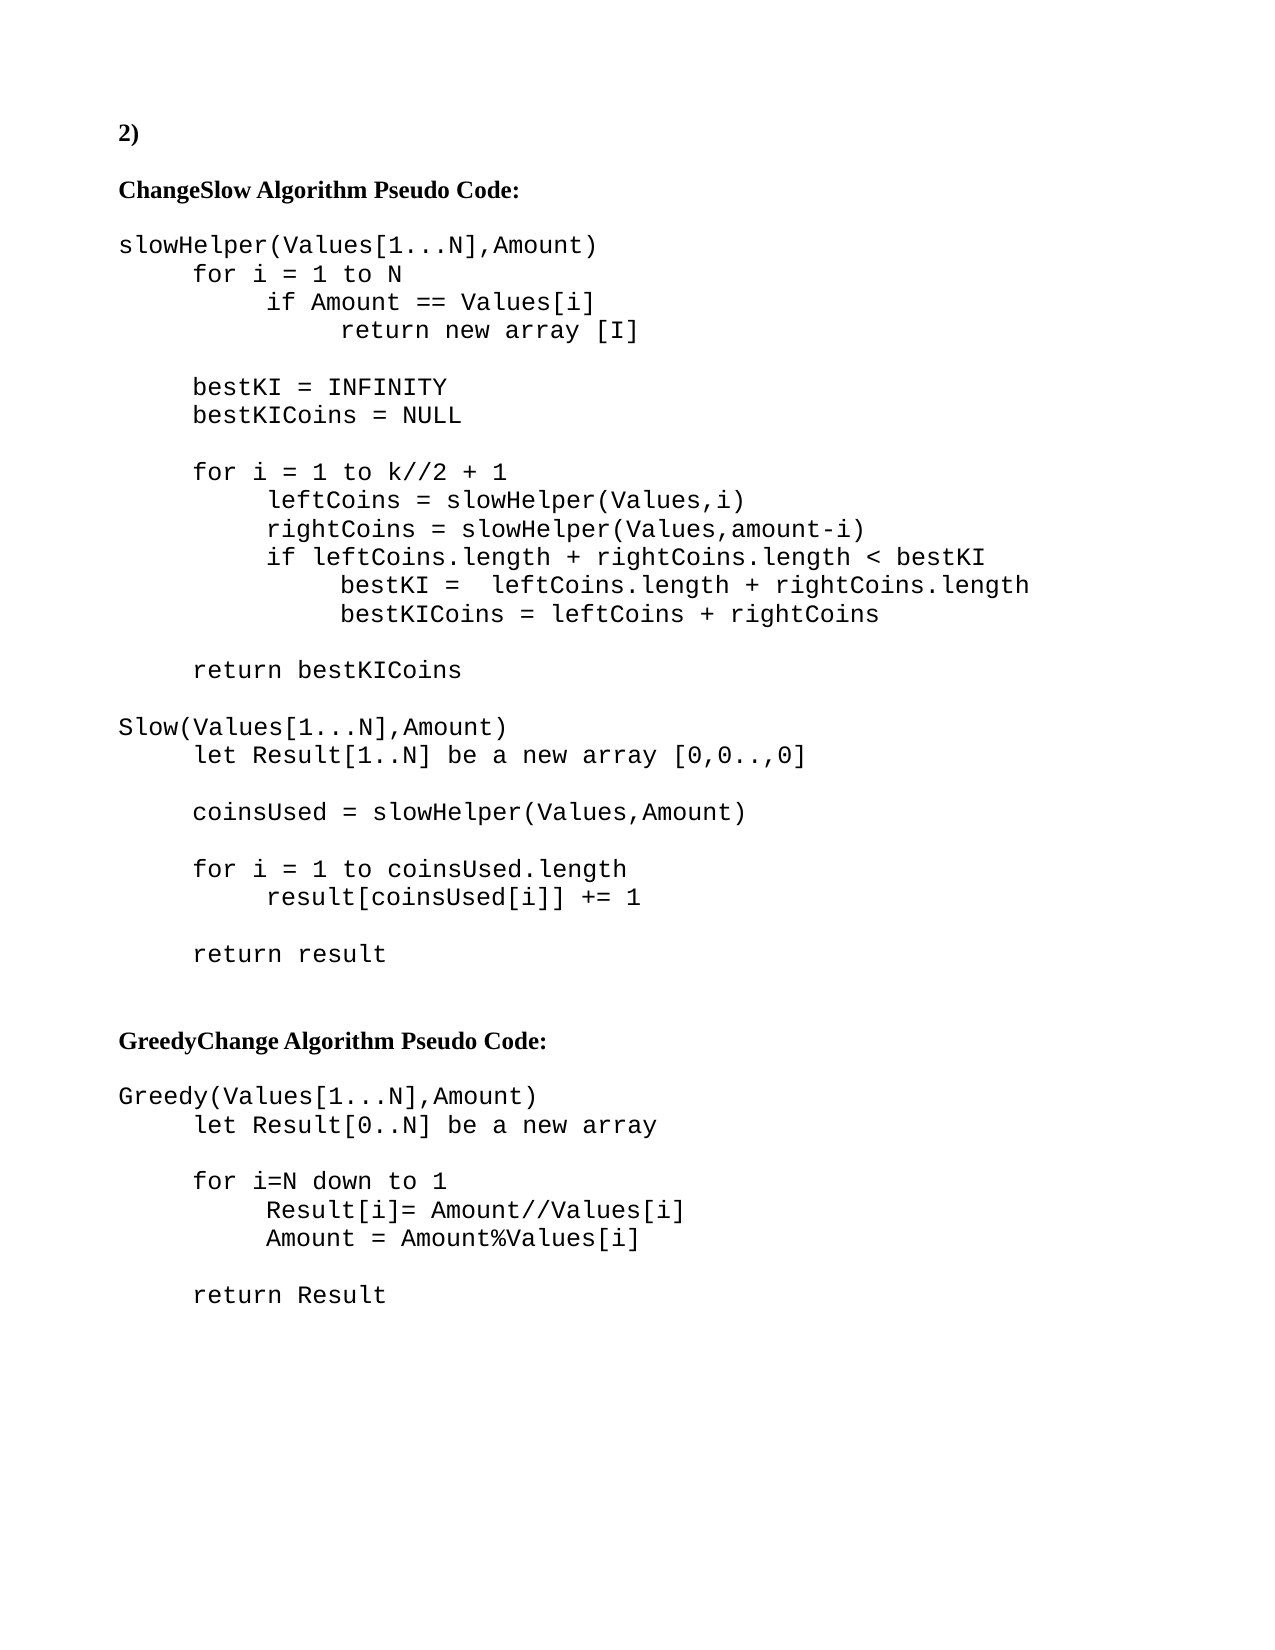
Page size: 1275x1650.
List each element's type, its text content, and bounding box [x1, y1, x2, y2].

text rightCoins = slowHelper(Values,amount-i) [118, 516, 1157, 545]
text Greedy(Values[1...N],Amount) [118, 1084, 1157, 1112]
text 2) [118, 118, 1157, 147]
text for i = 1 to coinsUsed.length [118, 856, 1157, 885]
text GreedyChange Algorithm Pseudo Code: [118, 1026, 1157, 1055]
text result[coinsUsed[i]] += 1 [118, 885, 1157, 913]
text for i=N down to 1 [118, 1169, 1157, 1197]
text return new array [I] [118, 318, 1157, 346]
text Result[i]= Amount//Values[i] [118, 1197, 1157, 1226]
text for i = 1 to k//2 + 1 [118, 460, 1157, 488]
text for i = 1 to N [118, 261, 1157, 290]
text Slow(Values[1...N],Amount) [118, 715, 1157, 743]
text coinsUsed = slowHelper(Values,Amount) [118, 800, 1157, 828]
text if leftCoins.length + rightCoins.length < bestKI [118, 545, 1157, 573]
text return bestKICoins [118, 658, 1157, 686]
text bestKICoins = NULL [118, 403, 1157, 431]
text bestKI = leftCoins.length + rightCoins.length [118, 573, 1157, 601]
text bestKICoins = leftCoins + rightCoins [118, 601, 1157, 630]
text Amount = Amount%Values[i] [118, 1226, 1157, 1254]
text leftCoins = slowHelper(Values,i) [118, 488, 1157, 516]
text return Result [118, 1282, 1157, 1311]
text ChangeSlow Algorithm Pseudo Code: [118, 176, 1157, 204]
text if Amount == Values[i] [118, 290, 1157, 318]
text let Result[0..N] be a new array [118, 1112, 1157, 1141]
text bestKI = INFINITY [118, 375, 1157, 403]
text slowHelper(Values[1...N],Amount) [118, 233, 1157, 261]
text let Result[1..N] be a new array [0,0..,0] [118, 743, 1157, 771]
text return result [118, 941, 1157, 970]
